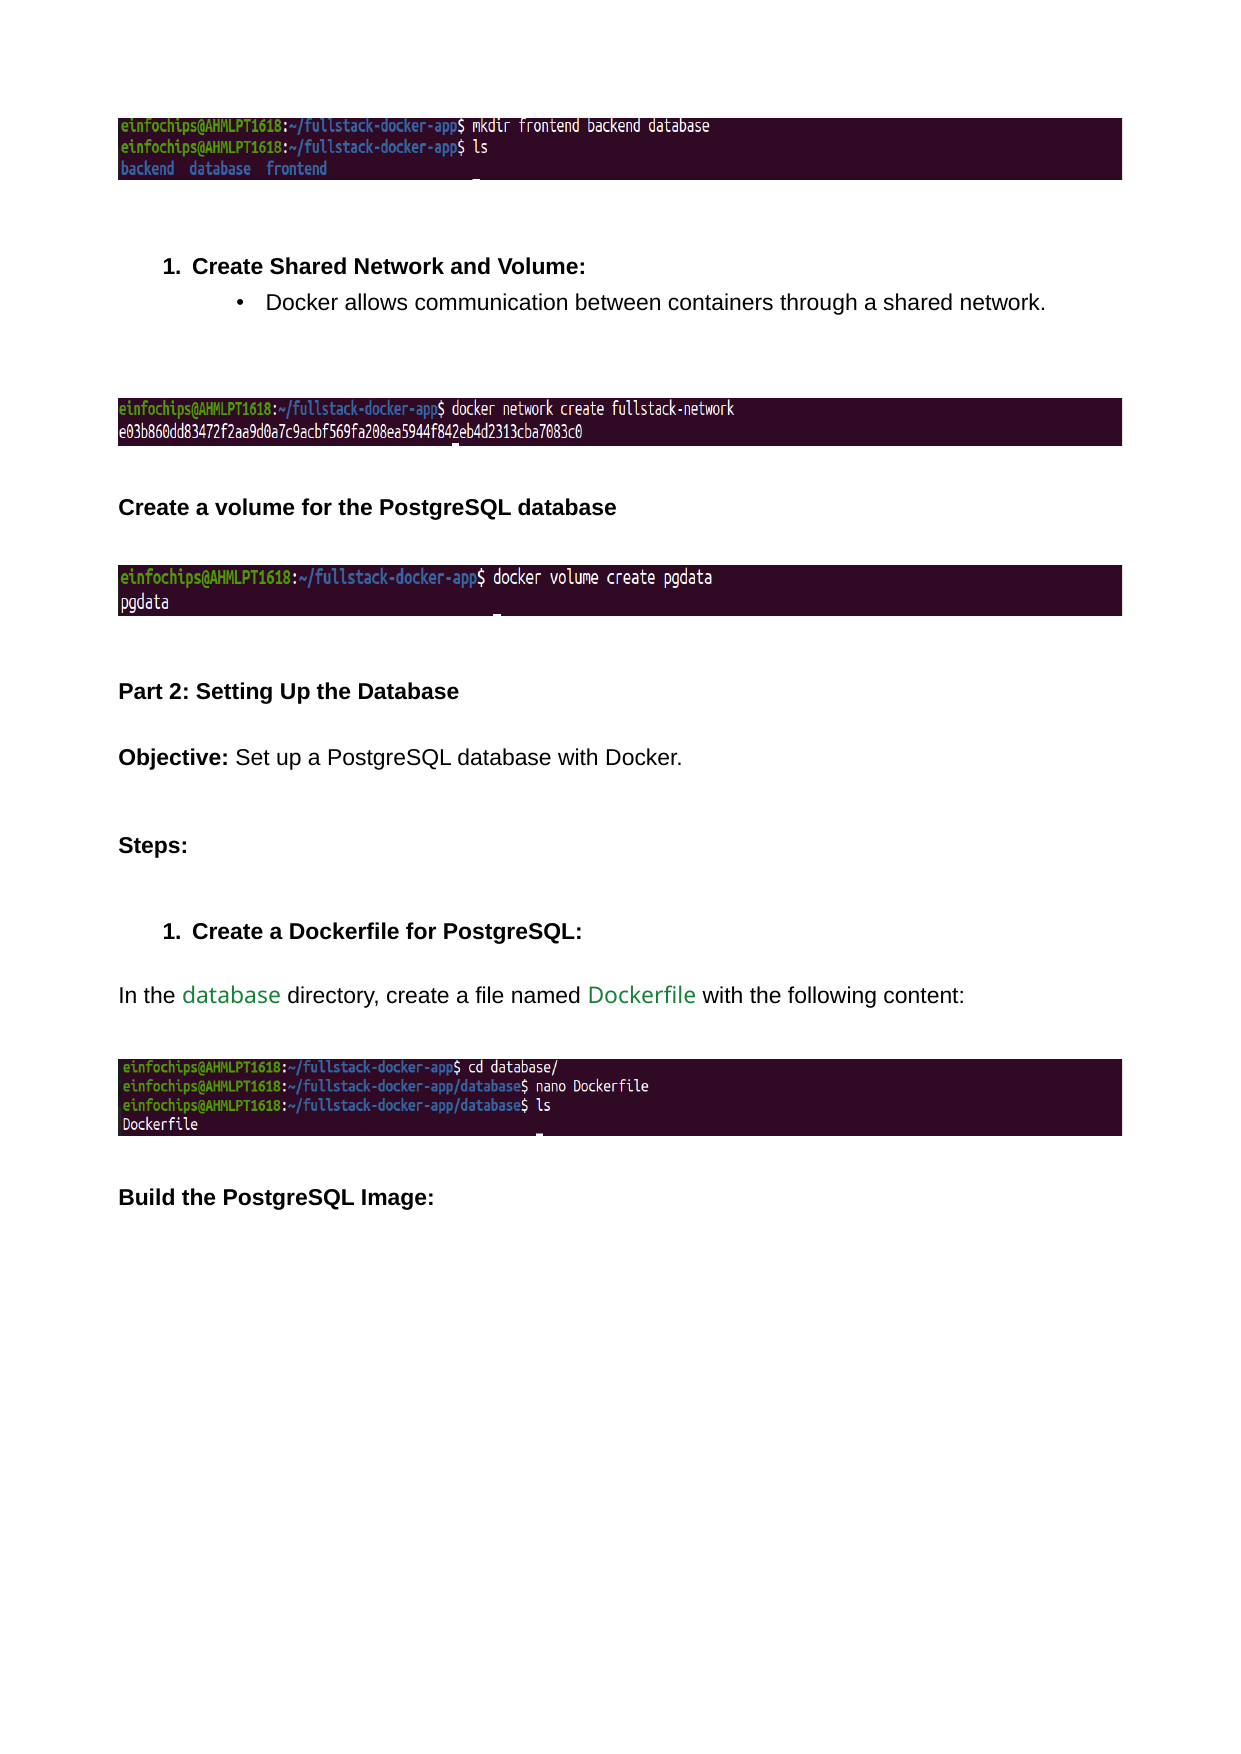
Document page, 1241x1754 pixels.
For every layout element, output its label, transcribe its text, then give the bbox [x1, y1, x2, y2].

picture [118, 118, 1123, 180]
subtitle Part 2: Setting Up the Database [118, 678, 1122, 705]
list Create a Dockerfile for PostgreSQL: [162, 918, 1122, 944]
picture [118, 565, 1123, 616]
text In the database directory, create a file named Dockerfile with the following content: [118, 979, 1122, 1041]
text Objective: Set up a PostgreSQL database with Docker. [118, 742, 1122, 771]
list Create Shared Network and Volume: [162, 253, 1122, 279]
picture [118, 398, 1123, 446]
text Steps: [118, 832, 1122, 858]
text Create a volume for the PostgreSQL database [118, 494, 1122, 520]
list Docker allows communication between containers through a shared network. [236, 289, 1122, 316]
text Build the PostgreSQL Image: [118, 1184, 1122, 1237]
picture [118, 1059, 1123, 1136]
